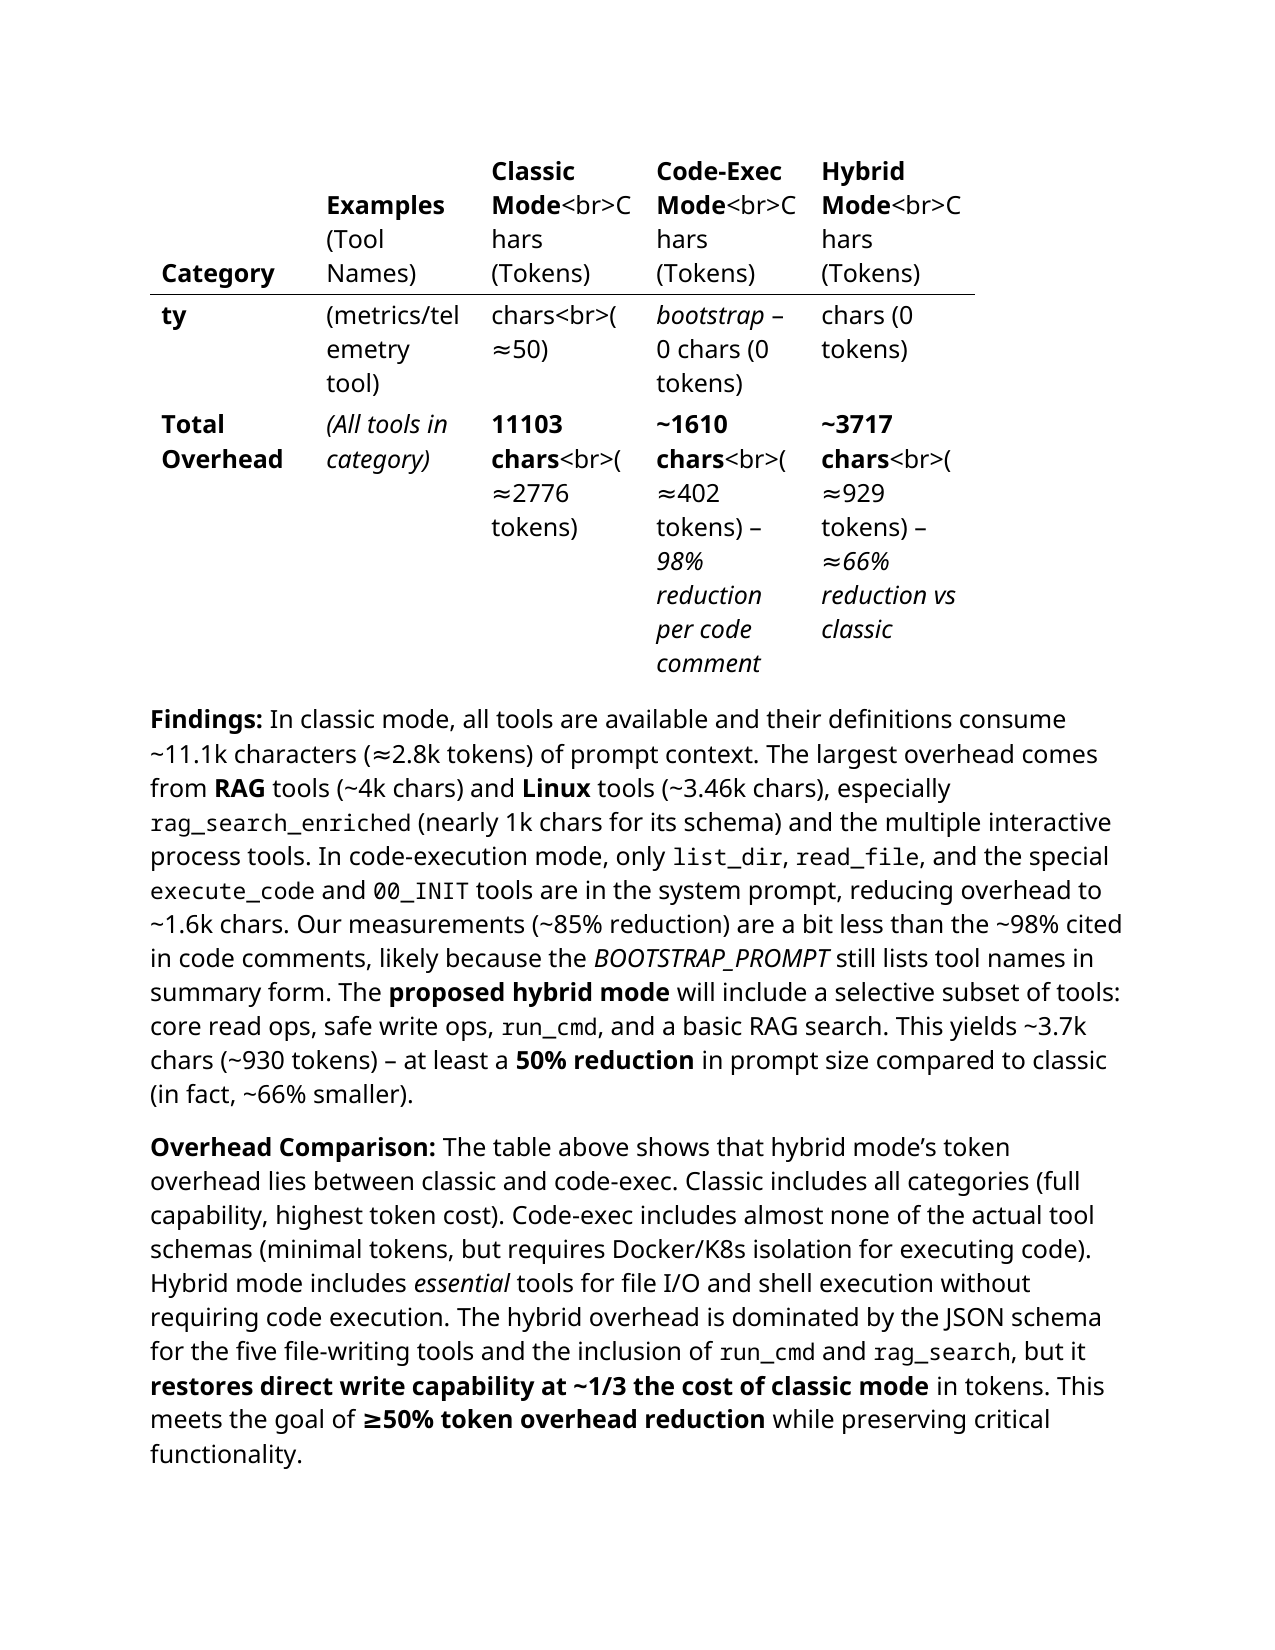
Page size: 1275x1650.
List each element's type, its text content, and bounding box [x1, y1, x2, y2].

table_cell (metrics/telemetry tool) [315, 295, 480, 403]
table_cell ~1610 chars<br>(≈402 tokens) – 98% reduction per code comment [645, 404, 810, 683]
table_cell (All tools in category) [315, 404, 480, 683]
text Findings: In classic mode, all tools are available and their definitions consume ~11.1k characters (≈2.8k tokens) of prompt context. The largest overhead comes from RAG tools (~4k chars) and Linux tools (~3.46k chars), especially rag_search_enriched (nearly 1k chars for its schema) and the multiple interactive process tools. In code-execution mode, only list_dir, read_file, and the special execute_code and 00_INIT tools are in the system prompt, reducing overhead to ~1.6k chars. Our measurements (~85% reduction) are a bit less than the ~98% cited in code comments, likely because the BOOTSTRAP_PROMPT still lists tool names in summary form. The proposed hybrid mode will include a selective subset of tools: core read ops, safe write ops, run_cmd, and a basic RAG search. This yields ~3.7k chars (~930 tokens) – at least a 50% reduction in prompt size compared to classic (in fact, ~66% smaller). [150, 702, 1125, 1111]
table_cell bootstrap – 0 chars (0 tokens) [645, 295, 810, 403]
table_header Examples (Tool Names) [315, 150, 480, 294]
table_cell chars (0 tokens) [810, 295, 975, 403]
table_header Code-Exec Mode<br>Chars (Tokens) [645, 150, 810, 294]
table_header Category [150, 150, 315, 294]
table_cell ~3717 chars<br>(≈929 tokens) – ≈66% reduction vs classic [810, 404, 975, 683]
table_header Hybrid Mode<br>Chars (Tokens) [810, 150, 975, 294]
text Overhead Comparison: The table above shows that hybrid mode’s token overhead lies between classic and code-exec. Classic includes all categories (full capability, highest token cost). Code-exec includes almost none of the actual tool schemas (minimal tokens, but requires Docker/K8s isolation for executing code). Hybrid mode includes essential tools for file I/O and shell execution without requiring code execution. The hybrid overhead is dominated by the JSON schema for the five file-writing tools and the inclusion of run_cmd and rag_search, but it restores direct write capability at ~1/3 the cost of classic mode in tokens. This meets the goal of ≥50% token overhead reduction while preserving critical functionality. [150, 1130, 1125, 1470]
table_cell chars<br>(≈50) [480, 295, 645, 403]
table_header Classic Mode<br>Chars (Tokens) [480, 150, 645, 294]
table_cell 11103 chars<br>(≈2776 tokens) [480, 404, 645, 683]
table_cell ty [150, 295, 315, 403]
table_cell Total Overhead [150, 404, 315, 683]
